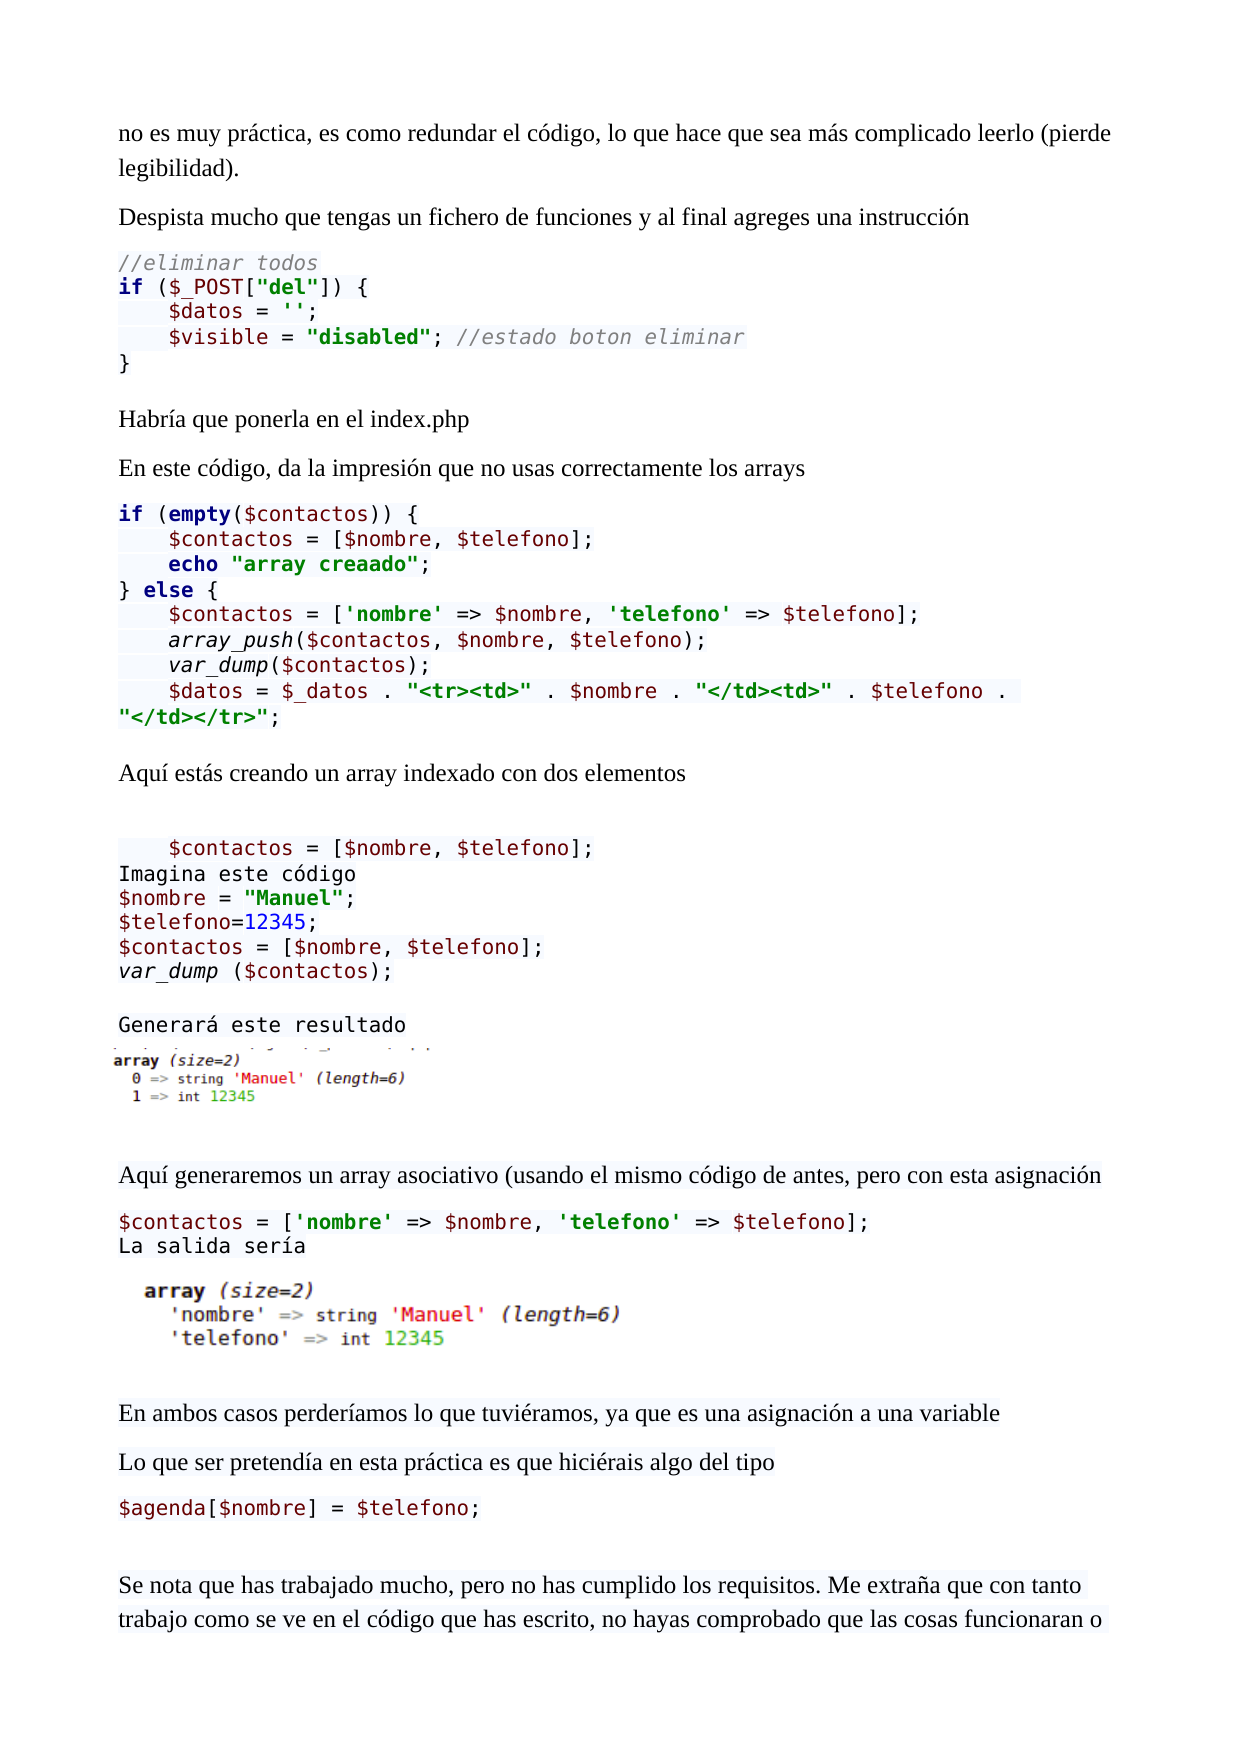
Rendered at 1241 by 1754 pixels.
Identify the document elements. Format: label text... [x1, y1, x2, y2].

text Habría que ponerla en el index.php [118, 404, 1122, 433]
text La salida sería [118, 1234, 1122, 1258]
text array_push($contactos, $nombre, $telefono); [118, 628, 1122, 653]
text echo "array creaado"; [118, 552, 1122, 578]
text $contactos = [$nombre, $telefono]; [118, 836, 1122, 862]
text $contactos = [$nombre, $telefono]; [118, 935, 1122, 959]
picture [135, 1279, 641, 1350]
text $agenda[$nombre] = $telefono; [118, 1496, 1122, 1521]
text //eliminar todos [118, 251, 1122, 275]
text } else { [118, 578, 1122, 602]
text var_dump($contactos); [118, 653, 1122, 679]
text Se nota que has trabajado mucho, pero no has cumplido los requisitos. Me extraña que con tanto trabajo como se ve en el código que has escrito, no hayas comprobado que las cosas funcionaran o [118, 1570, 1122, 1633]
text $datos = ''; [118, 299, 1122, 325]
text $contactos = ['nombre' => $nombre, 'telefono' => $telefono]; [118, 602, 1122, 628]
text Despista mucho que tengas un fichero de funciones y al final agreges una instrucción [118, 202, 1122, 230]
text var_dump ($contactos); [118, 959, 1122, 983]
text $nombre = "Manuel"; [118, 886, 1122, 910]
text } [118, 351, 1122, 375]
text En este código, da la impresión que no usas correctamente los arrays [118, 453, 1122, 482]
text if ($_POST["del"]) { [118, 275, 1122, 299]
text if (empty($contactos)) { [118, 502, 1122, 527]
text $contactos = [$nombre, $telefono]; [118, 527, 1122, 552]
text Lo que ser pretendía en esta práctica es que hiciérais algo del tipo [118, 1447, 1122, 1476]
text Aquí generaremos un array asociativo (usando el mismo código de antes, pero con esta asignación [118, 1161, 1122, 1189]
text Generará este resultado [118, 1013, 1122, 1037]
text $contactos = ['nombre' => $nombre, 'telefono' => $telefono]; [118, 1210, 1122, 1234]
text no es muy práctica, es como redundar el código, lo que hace que sea más complicado leerlo (pierde legibilidad). [118, 118, 1122, 181]
text Aquí estás creando un array indexado con dos elementos [118, 758, 1122, 787]
text $datos = $_datos . "<tr><td>" . $nombre . "</td><td>" . $telefono . "</td></tr>"; [118, 679, 1122, 729]
text En ambos casos perderíamos lo que tuviéramos, ya que es una asignación a una variable [118, 1398, 1122, 1427]
text $visible = "disabled"; //estado boton eliminar [118, 325, 1122, 351]
text Imagina este código [118, 862, 1122, 886]
text $telefono=12345; [118, 910, 1122, 935]
picture [110, 1048, 461, 1106]
